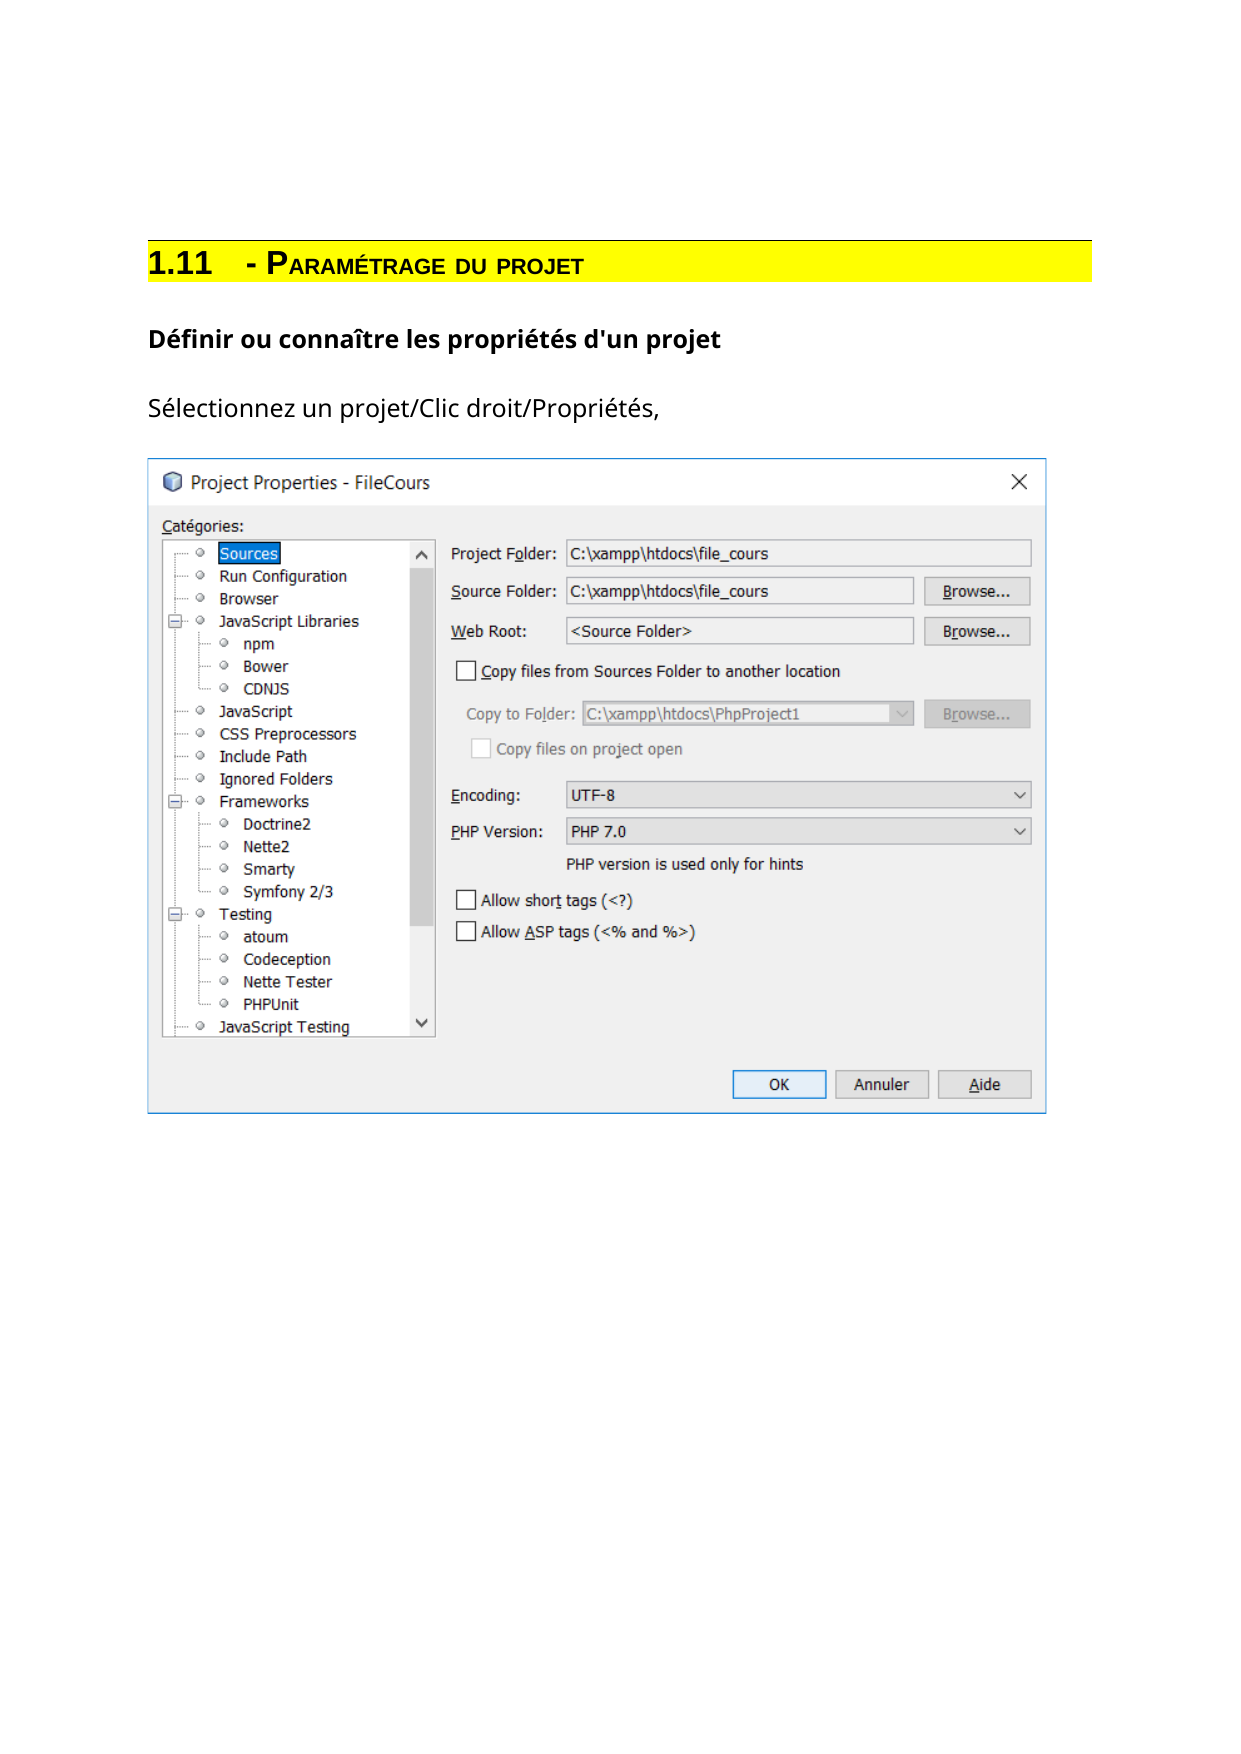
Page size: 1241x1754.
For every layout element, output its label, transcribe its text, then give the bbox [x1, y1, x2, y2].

picture [147, 458, 1047, 1114]
text Définir ou connaître les propriétés d'un projet [148, 322, 1092, 356]
text Sélectionnez un projet/Clic droit/Propriétés, [148, 390, 1092, 424]
subtitle - Paramétrage du projet [148, 241, 1092, 282]
